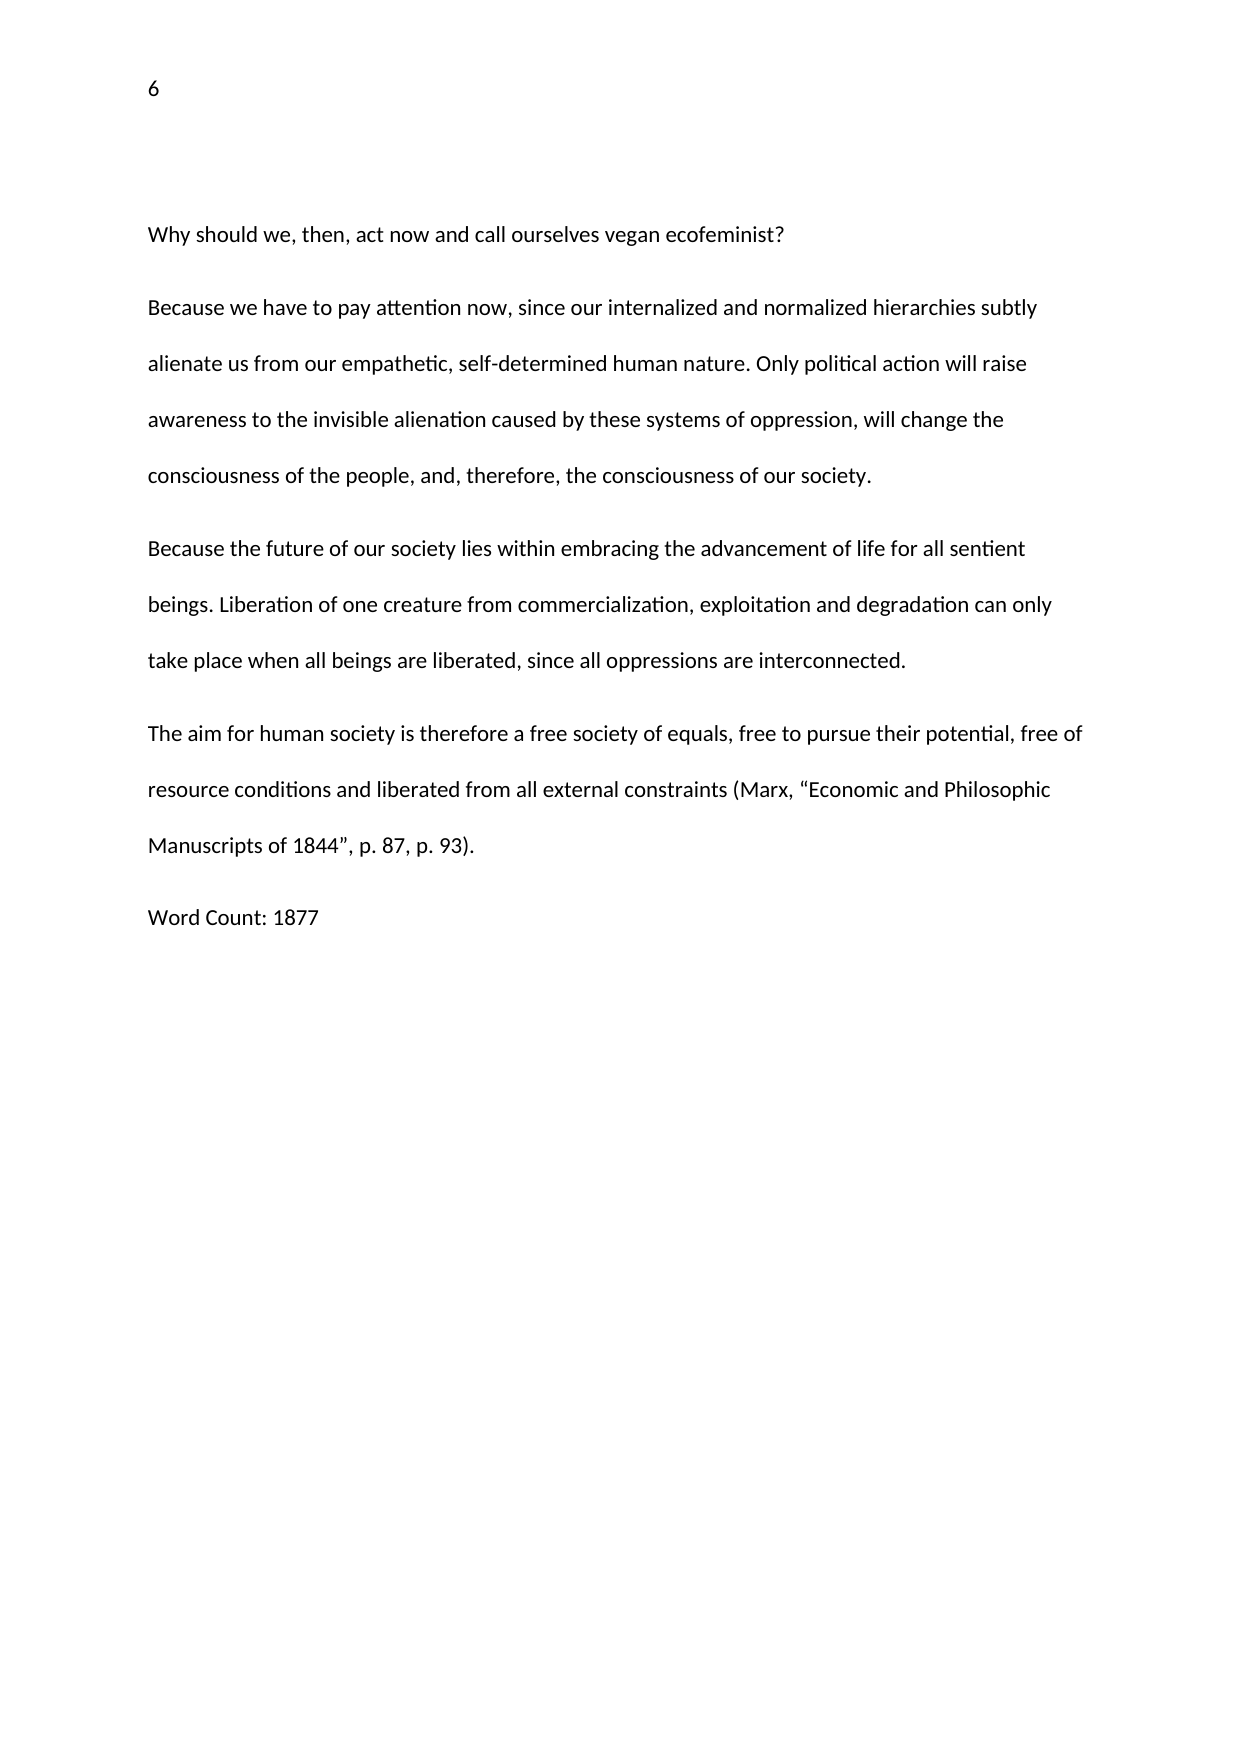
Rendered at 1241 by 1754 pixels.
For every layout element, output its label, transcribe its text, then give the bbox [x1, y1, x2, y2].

text Because the future of our society lies within embracing the advancement of life for all sentient beings. Liberation of one creature from commercialization, exploitation and degradation can only take place when all beings are liberated, since all oppressions are interconnected. [148, 534, 1093, 674]
text Why should we, then, act now and call ourselves vegan ecofeminist? [148, 220, 1093, 248]
text Because we have to pay attention now, since our internalized and normalized hierarchies subtly alienate us from our empathetic, self-determined human nature. Only political action will raise awareness to the invisible alienation caused by these systems of oppression, will change the consciousness of the people, and, therefore, the consciousness of our society. [148, 293, 1093, 489]
text Word Count: 1877 [148, 903, 1093, 931]
text The aim for human society is therefore a free society of equals, free to pursue their potential, free of resource conditions and liberated from all external constraints (Marx, “Economic and Philosophic Manuscripts of 1844”, p. 87, p. 93). [148, 719, 1093, 859]
